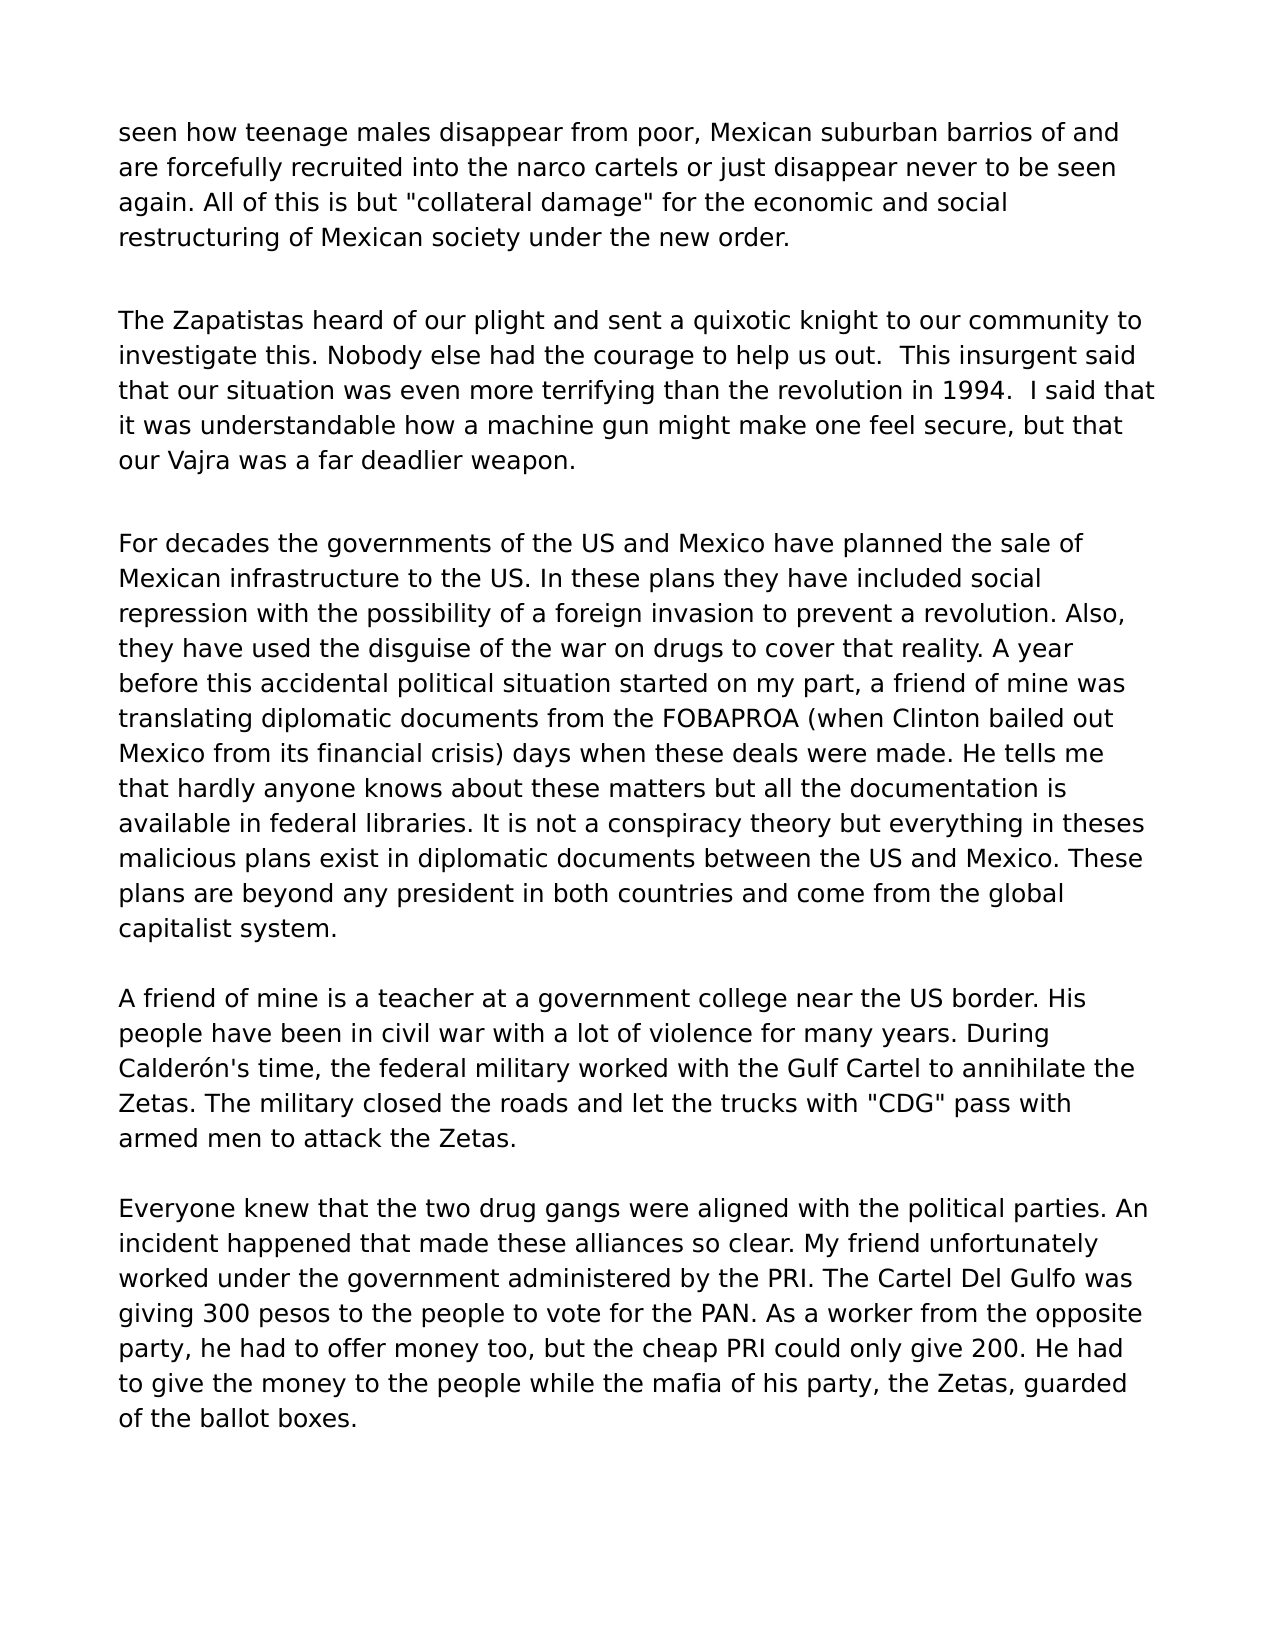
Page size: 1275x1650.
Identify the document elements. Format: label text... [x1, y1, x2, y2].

text For decades the governments of the US and Mexico have planned the sale of Mexican infrastructure to the US. In these plans they have included social repression with the possibility of a foreign invasion to prevent a revolution. Also, they have used the disguise of the war on drugs to cover that reality. A year before this accidental political situation started on my part, a friend of mine was translating diplomatic documents from the FOBAPROA (when Clinton bailed out Mexico from its financial crisis) days when these deals were made. He tells me that hardly anyone knows about these matters but all the documentation is available in federal libraries. It is not a conspiracy theory but everything in theses malicious plans exist in diplomatic documents between the US and Mexico. These plans are beyond any president in both countries and come from the global capitalist system. A friend of mine is a teacher at a government college near the US border. His people have been in civil war with a lot of violence for many years. During Calderón's time, the federal military worked with the Gulf Cartel to annihilate the Zetas. The military closed the roads and let the trucks with "CDG" pass with armed men to attack the Zetas. Everyone knew that the two drug gangs were aligned with the political parties. An incident happened that made these alliances so clear. My friend unfortunately worked under the government administered by the PRI. The Cartel Del Gulfo was giving 300 pesos to the people to vote for the PAN. As a worker from the opposite party, he had to offer money too, but the cheap PRI could only give 200. He had to give the money to the people while the mafia of his party, the Zetas, guarded of the ballot boxes. [118, 529, 1157, 1433]
text seen how teenage males disappear from poor, Mexican suburban barrios of and are forcefully recruited into the narco cartels or just disappear never to be seen again. All of this is but "collateral damage" for the economic and social restructuring of Mexican society under the new order. [118, 118, 1157, 252]
text The Zapatistas heard of our plight and sent a quixotic knight to our community to investigate this. Nobody else had the courage to help us out. This insurgent said that our situation was even more terrifying than the revolution in 1994. I said that it was understandable how a machine gun might make one feel secure, but that our Vajra was a far deadlier weapon. [118, 306, 1157, 475]
